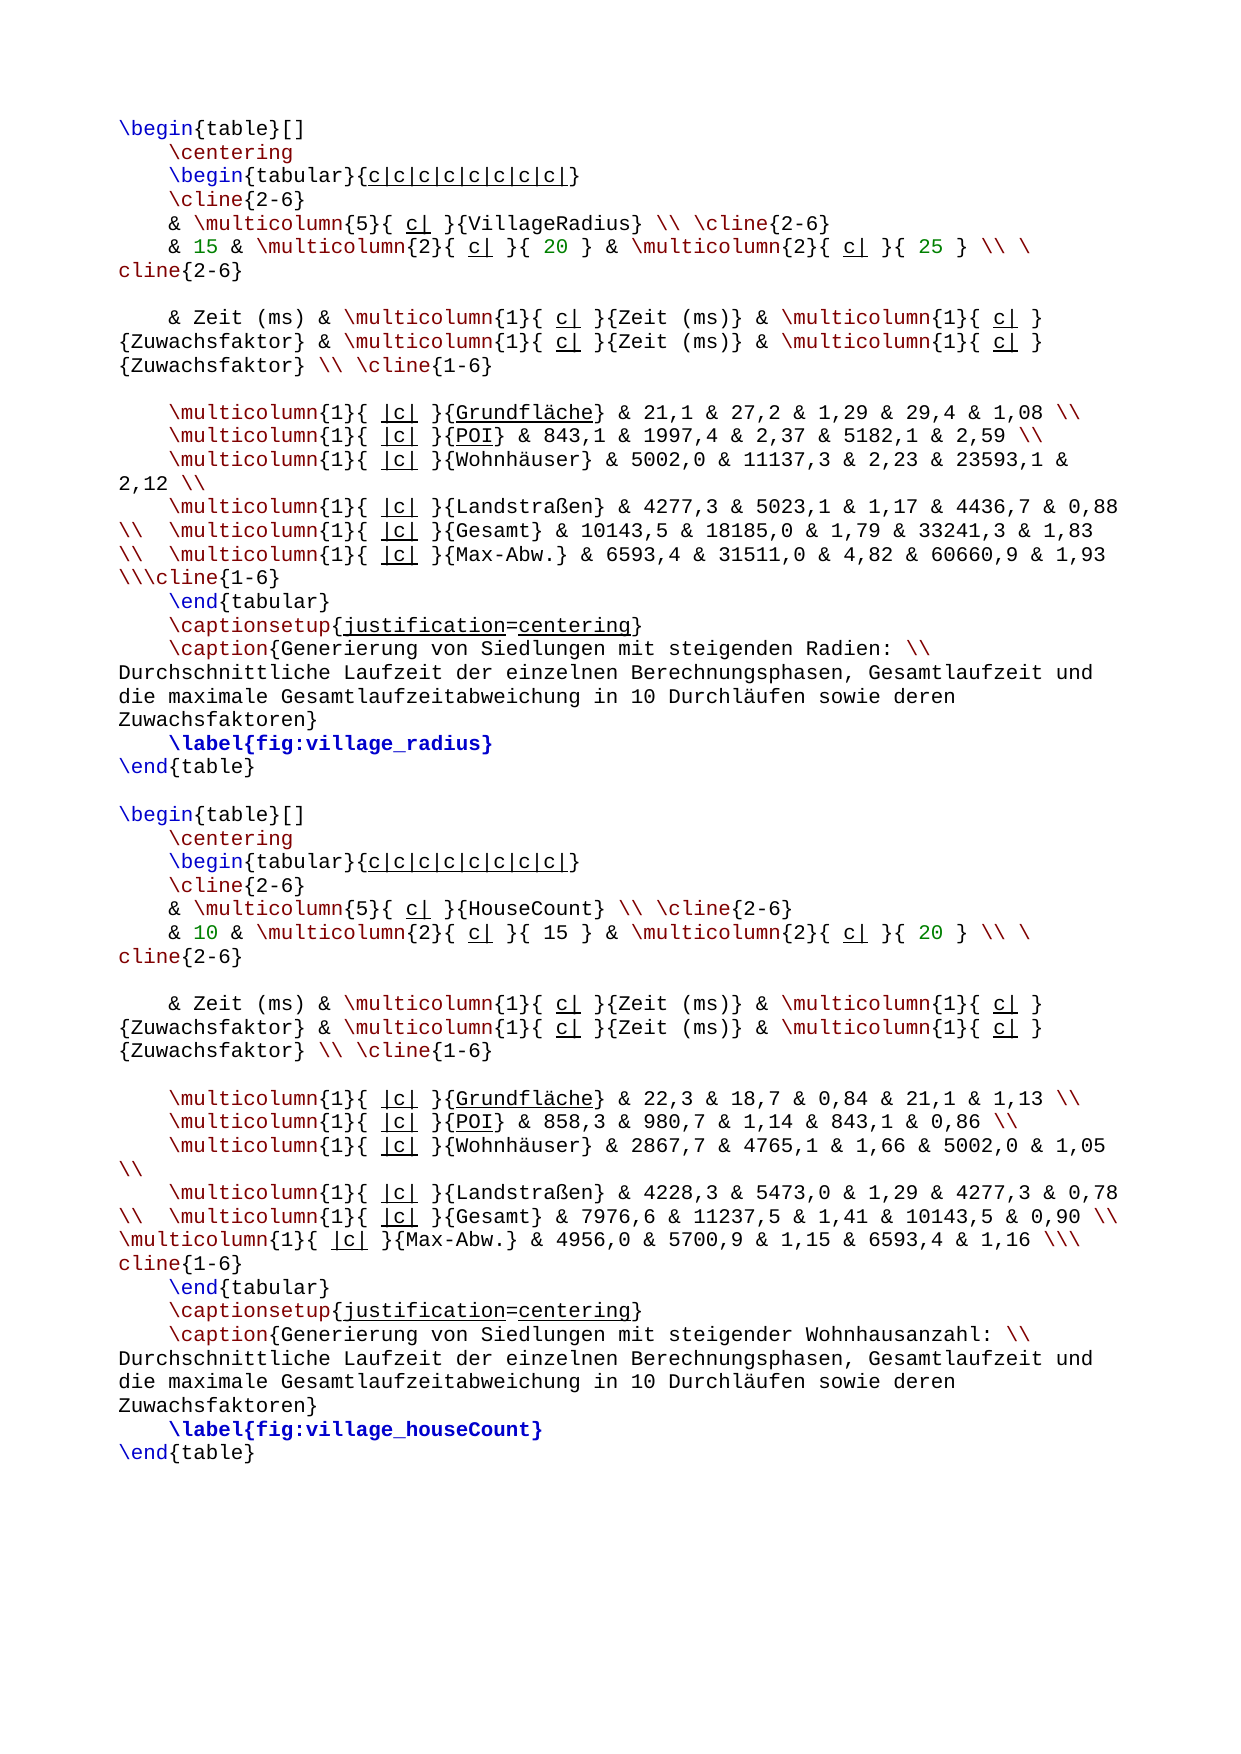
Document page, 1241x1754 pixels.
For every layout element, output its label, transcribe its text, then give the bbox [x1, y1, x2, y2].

text \multicolumn{1}{ |c| }{Landstraßen} & 4277,3 & 5023,1 & 1,17 & 4436,7 & 0,88 \\ \multicolumn{1}{ |c| }{Gesamt} & 10143,5 & 18185,0 & 1,79 & 33241,3 & 1,83 \\ \multicolumn{1}{ |c| }{Max-Abw.} & 6593,4 & 31511,0 & 4,82 & 60660,9 & 1,93 \\\cline{1-6} [118, 496, 1122, 591]
text \caption{Generierung von Siedlungen mit steigender Wohnhausanzahl: \\ Durchschnittliche Laufzeit der einzelnen Berechnungsphasen, Gesamtlaufzeit und die maximale Gesamtlaufzeitabweichung in 10 Durchläufen sowie deren Zuwachsfaktoren} [118, 1324, 1122, 1419]
text \captionsetup{justification=centering} [118, 615, 1122, 638]
text & 15 & \multicolumn{2}{ c| }{ 20 } & \multicolumn{2}{ c| }{ 25 } \\ \cline{2-6} [118, 236, 1122, 284]
text & \multicolumn{5}{ c| }{HouseCount} \\ \cline{2-6} [118, 898, 1122, 922]
text \multicolumn{1}{ |c| }{POI} & 858,3 & 980,7 & 1,14 & 843,1 & 0,86 \\ [118, 1111, 1122, 1135]
text & Zeit (ms) & \multicolumn{1}{ c| }{Zeit (ms)} & \multicolumn{1}{ c| }{Zuwachsfaktor} & \multicolumn{1}{ c| }{Zeit (ms)} & \multicolumn{1}{ c| }{Zuwachsfaktor} \\ \cline{1-6} [118, 993, 1122, 1064]
text \end{tabular} [118, 1277, 1122, 1300]
text \multicolumn{1}{ |c| }{Grundfläche} & 21,1 & 27,2 & 1,29 & 29,4 & 1,08 \\ [118, 402, 1122, 426]
text \multicolumn{1}{ |c| }{Landstraßen} & 4228,3 & 5473,0 & 1,29 & 4277,3 & 0,78 \\ \multicolumn{1}{ |c| }{Gesamt} & 7976,6 & 11237,5 & 1,41 & 10143,5 & 0,90 \\ \multicolumn{1}{ |c| }{Max-Abw.} & 4956,0 & 5700,9 & 1,15 & 6593,4 & 1,16 \\\cline{1-6} [118, 1182, 1122, 1277]
text \begin{table}[] [118, 118, 1122, 142]
text \end{tabular} [118, 591, 1122, 615]
text \multicolumn{1}{ |c| }{Grundfläche} & 22,3 & 18,7 & 0,84 & 21,1 & 1,13 \\ [118, 1088, 1122, 1111]
text \begin{tabular}{c|c|c|c|c|c|c|c|} [118, 165, 1122, 189]
text & \multicolumn{5}{ c| }{VillageRadius} \\ \cline{2-6} [118, 213, 1122, 236]
text \cline{2-6} [118, 189, 1122, 213]
text \end{table} [118, 757, 1122, 780]
text \end{table} [118, 1442, 1122, 1466]
text \multicolumn{1}{ |c| }{Wohnhäuser} & 5002,0 & 11137,3 & 2,23 & 23593,1 & 2,12 \\ [118, 449, 1122, 496]
text \begin{tabular}{c|c|c|c|c|c|c|c|} [118, 851, 1122, 875]
text \captionsetup{justification=centering} [118, 1300, 1122, 1324]
text \multicolumn{1}{ |c| }{POI} & 843,1 & 1997,4 & 2,37 & 5182,1 & 2,59 \\ [118, 426, 1122, 449]
text \label{fig:village_radius} [118, 733, 1122, 757]
text & 10 & \multicolumn{2}{ c| }{ 15 } & \multicolumn{2}{ c| }{ 20 } \\ \cline{2-6} [118, 922, 1122, 969]
text \centering [118, 142, 1122, 165]
text \centering [118, 827, 1122, 851]
text \cline{2-6} [118, 875, 1122, 898]
text \multicolumn{1}{ |c| }{Wohnhäuser} & 2867,7 & 4765,1 & 1,66 & 5002,0 & 1,05 \\ [118, 1135, 1122, 1182]
text \label{fig:village_houseCount} [118, 1419, 1122, 1442]
text & Zeit (ms) & \multicolumn{1}{ c| }{Zeit (ms)} & \multicolumn{1}{ c| }{Zuwachsfaktor} & \multicolumn{1}{ c| }{Zeit (ms)} & \multicolumn{1}{ c| }{Zuwachsfaktor} \\ \cline{1-6} [118, 307, 1122, 378]
text \caption{Generierung von Siedlungen mit steigenden Radien: \\ Durchschnittliche Laufzeit der einzelnen Berechnungsphasen, Gesamtlaufzeit und die maximale Gesamtlaufzeitabweichung in 10 Durchläufen sowie deren Zuwachsfaktoren} [118, 638, 1122, 733]
text \begin{table}[] [118, 804, 1122, 827]
